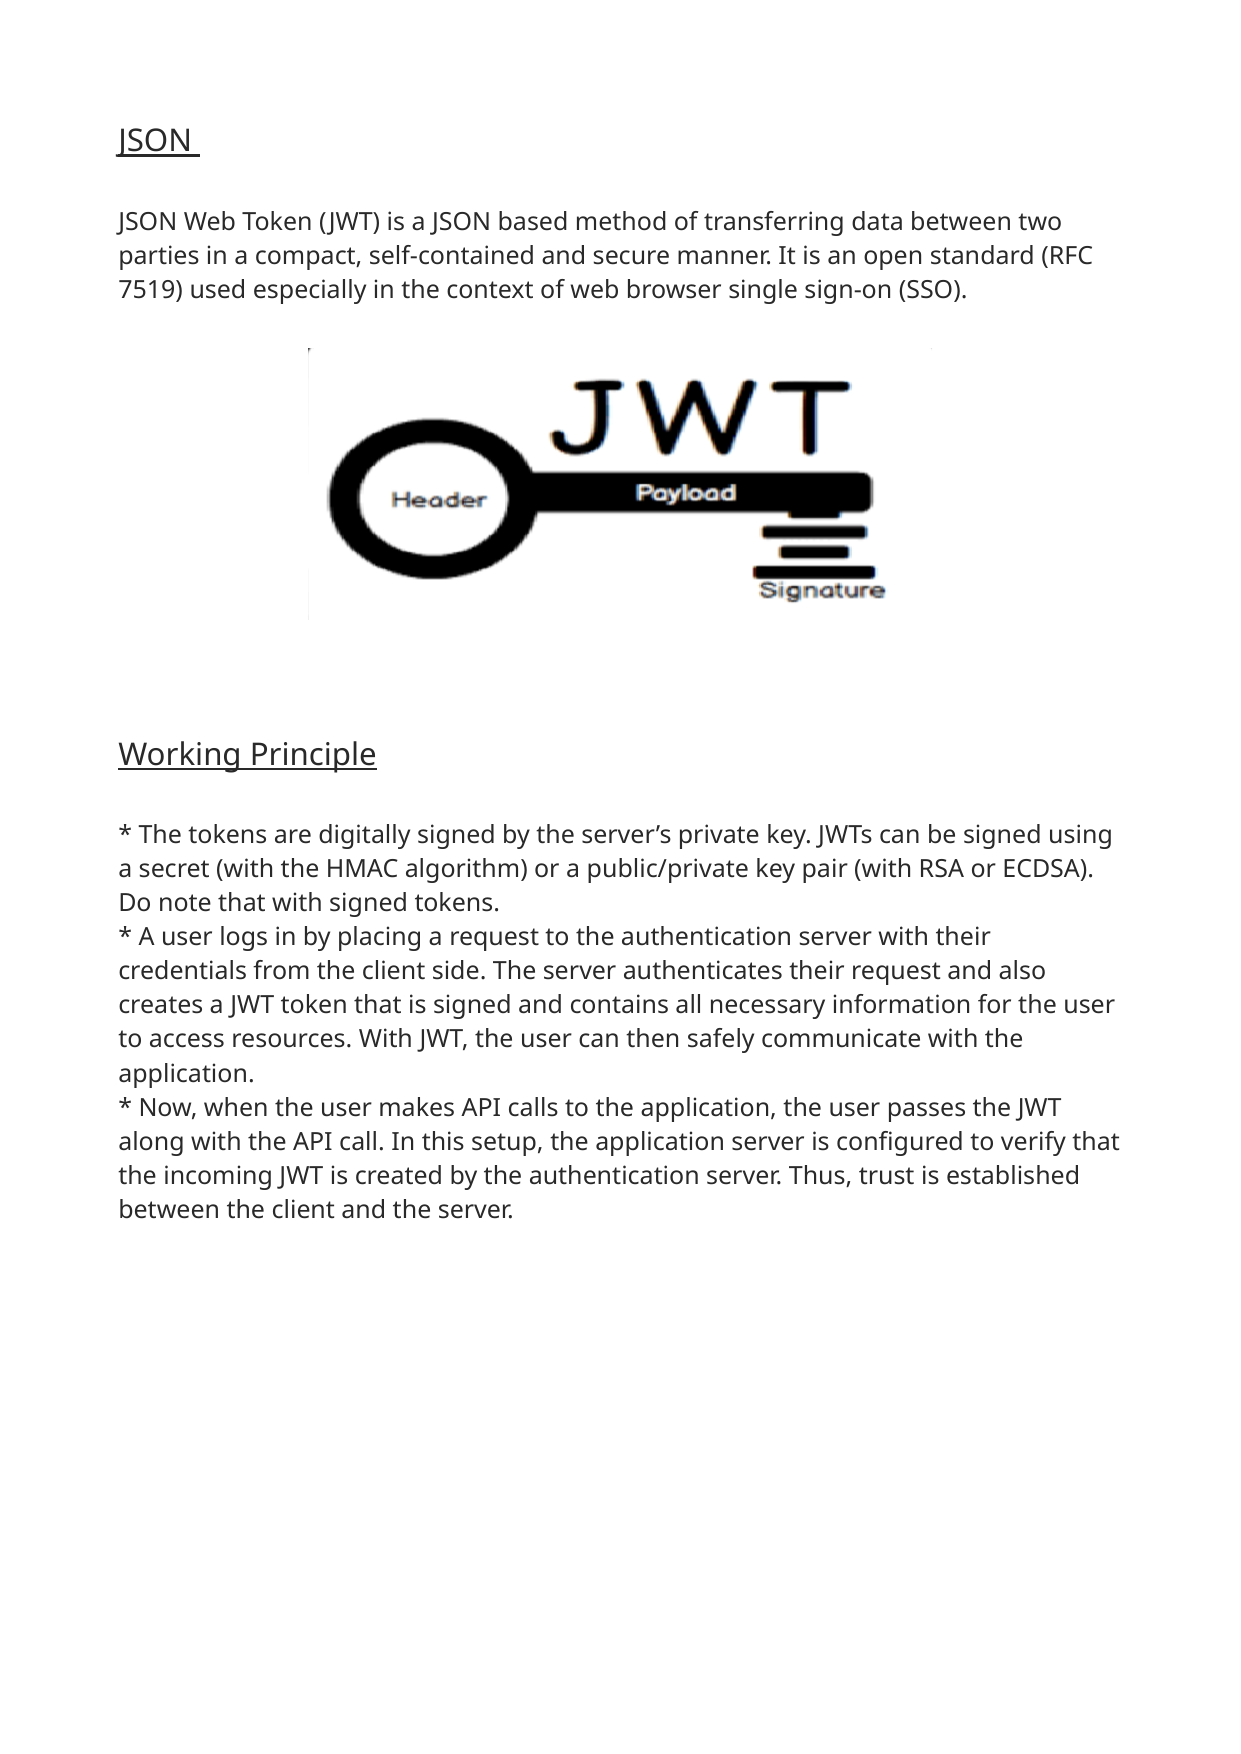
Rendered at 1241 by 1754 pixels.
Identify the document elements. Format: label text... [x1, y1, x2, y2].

text * Now, when the user makes API calls to the application, the user passes the JWT along with the API call. In this setup, the application server is configured to verify that the incoming JWT is created by the authentication server. Thus, trust is established between the client and the server. [118, 1089, 1122, 1226]
text Working Principle [118, 732, 1122, 774]
text JSON [118, 118, 1122, 161]
text * A user logs in by placing a request to the authentication server with their credentials from the client side. The server authenticates their request and also creates a JWT token that is signed and contains all necessary information for the user to access resources. With JWT, the user can then safely communicate with the application. [118, 919, 1122, 1089]
text JSON Web Token (JWT) is a JSON based method of transferring data between two parties in a compact, self-contained and secure manner. It is an open standard (RFC 7519) used especially in the context of web browser single sign-on (SSO). [118, 203, 1122, 306]
picture [308, 348, 933, 620]
text * The tokens are digitally signed by the server’s private key. JWTs can be signed using a secret (with the HMAC algorithm) or a public/private key pair (with RSA or ECDSA). Do note that with signed tokens. [118, 817, 1122, 919]
